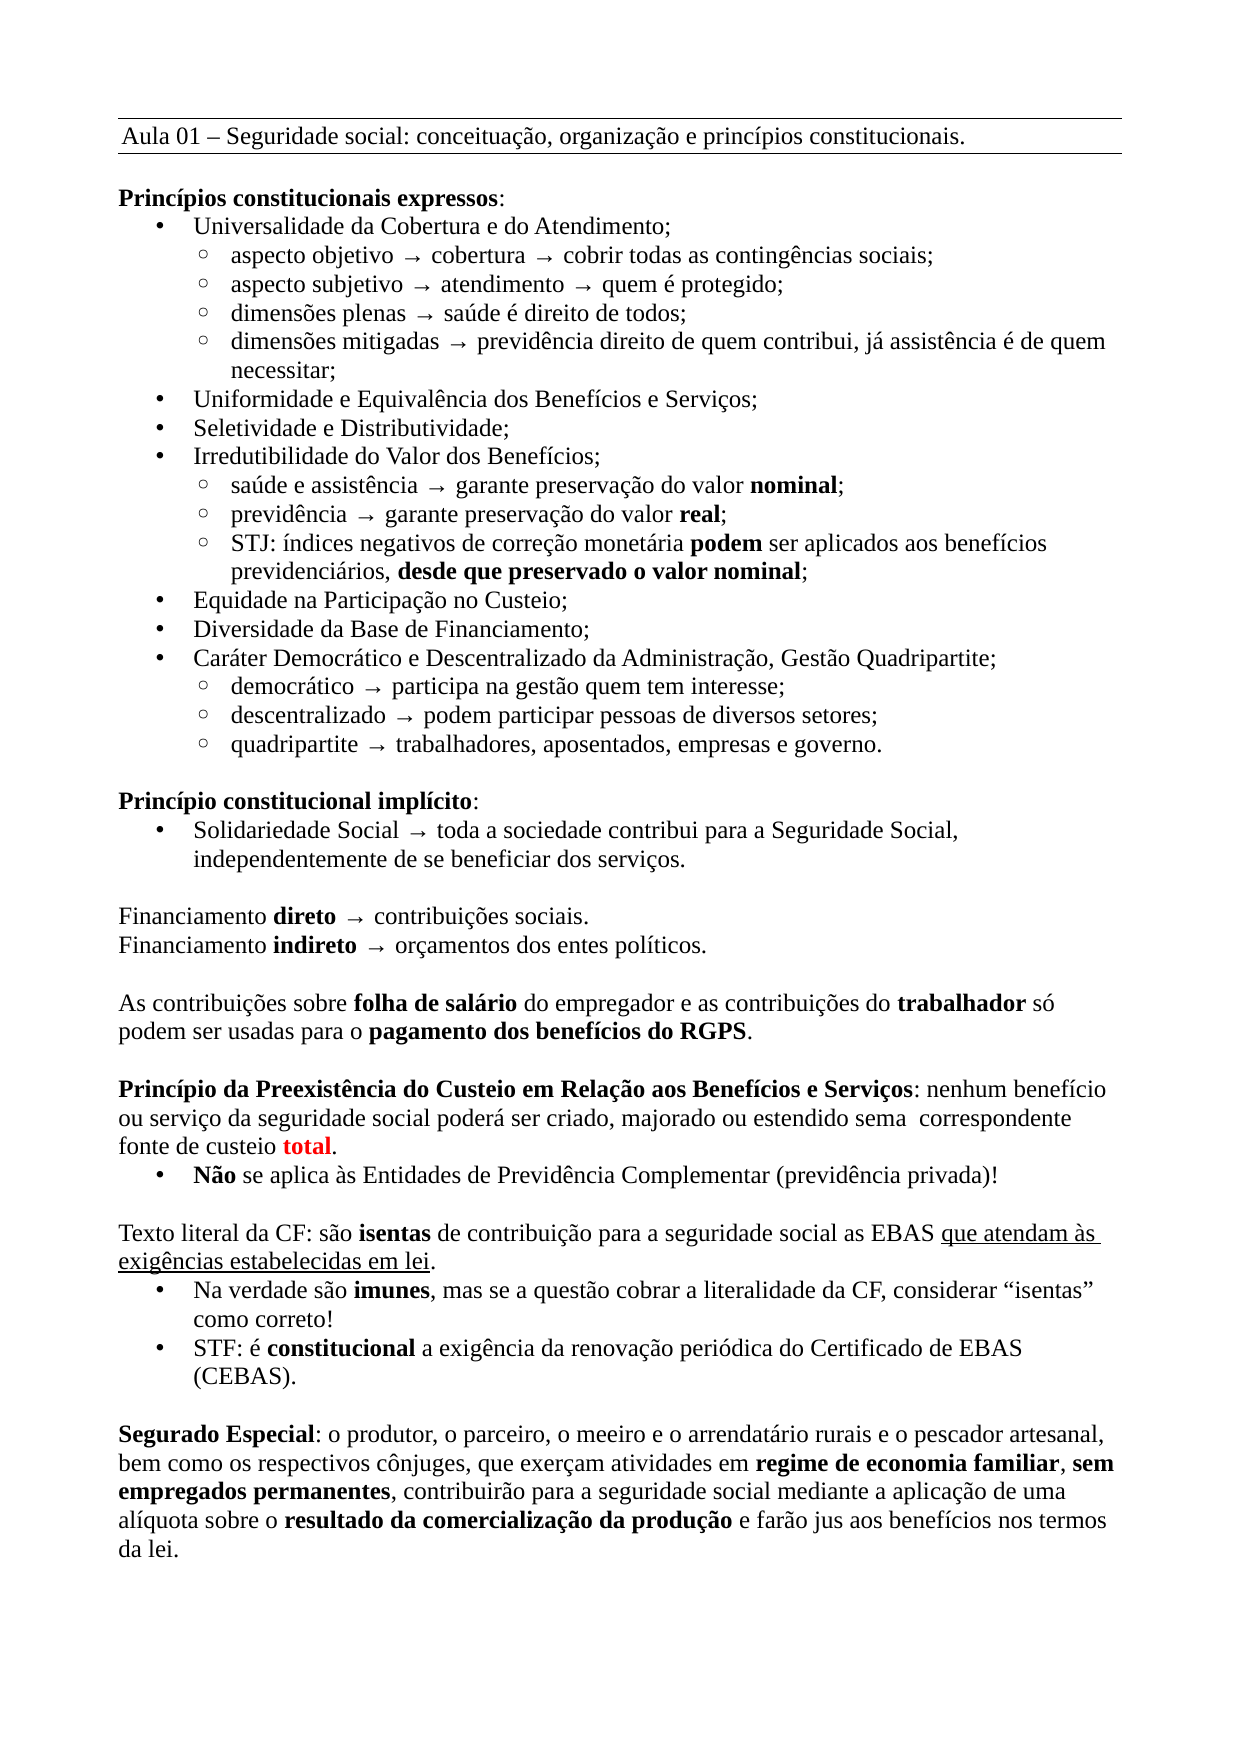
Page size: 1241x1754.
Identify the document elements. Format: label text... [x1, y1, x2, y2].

list Equidade na Participação no Custeio; [156, 585, 1122, 614]
text As contribuições sobre folha de salário do empregador e as contribuições do trabalhador só podem ser usadas para o pagamento dos benefícios do RGPS. [118, 988, 1122, 1045]
list Não se aplica às Entidades de Previdência Complementar (previdência privada)! [156, 1160, 1122, 1189]
list dimensões mitigadas → previdência direito de quem contribui, já assistência é de quem necessitar; [193, 326, 1122, 384]
text Texto literal da CF: são isentas de contribuição para a seguridade social as EBAS que atendam às exigências estabelecidas em lei. [118, 1218, 1122, 1275]
text Princípio constitucional implícito: [118, 786, 1122, 815]
list descentralizado → podem participar pessoas de diversos setores; [193, 700, 1122, 729]
list aspecto objetivo → cobertura → cobrir todas as contingências sociais; [193, 240, 1122, 269]
list dimensões plenas → saúde é direito de todos; [193, 298, 1122, 326]
text Segurado Especial: o produtor, o parceiro, o meeiro e o arrendatário rurais e o pescador artesanal, bem como os respectivos cônjuges, que exerçam atividades em regime de economia familiar, sem empregados permanentes, contribuirão para a seguridade social mediante a aplicação de uma alíquota sobre o resultado da comercialização da produção e farão jus aos benefícios nos termos da lei. [118, 1419, 1122, 1563]
list saúde e assistência → garante preservação do valor nominal; [193, 470, 1122, 499]
list Universalidade da Cobertura e do Atendimento; [156, 211, 1122, 240]
list Diversidade da Base de Financiamento; [156, 614, 1122, 643]
list Caráter Democrático e Descentralizado da Administração, Gestão Quadripartite; [156, 643, 1122, 671]
list Solidariedade Social → toda a sociedade contribui para a Seguridade Social, independentemente de se beneficiar dos serviços. [156, 815, 1122, 873]
list previdência → garante preservação do valor real; [193, 499, 1122, 528]
list aspecto subjetivo → atendimento → quem é protegido; [193, 269, 1122, 298]
list democrático → participa na gestão quem tem interesse; [193, 671, 1122, 700]
list Uniformidade e Equivalência dos Benefícios e Serviços; [156, 384, 1122, 413]
list Seletividade e Distributividade; [156, 413, 1122, 441]
text Princípios constitucionais expressos: [118, 183, 1122, 211]
list STJ: índices negativos de correção monetária podem ser aplicados aos benefícios previdenciários, desde que preservado o valor nominal; [193, 528, 1122, 585]
list STF: é constitucional a exigência da renovação periódica do Certificado de EBAS (CEBAS). [156, 1333, 1122, 1390]
text Financiamento direto → contribuições sociais. [118, 901, 1122, 930]
list Irredutibilidade do Valor dos Benefícios; [156, 441, 1122, 470]
list Na verdade são imunes, mas se a questão cobrar a literalidade da CF, considerar “isentas” como correto! [156, 1275, 1122, 1333]
text Princípio da Preexistência do Custeio em Relação aos Benefícios e Serviços: nenhum benefício ou serviço da seguridade social poderá ser criado, majorado ou estendido sema correspondente fonte de custeio total. [118, 1074, 1122, 1160]
list quadripartite → trabalhadores, aposentados, empresas e governo. [193, 729, 1122, 758]
text Financiamento indireto → orçamentos dos entes políticos. [118, 930, 1122, 959]
